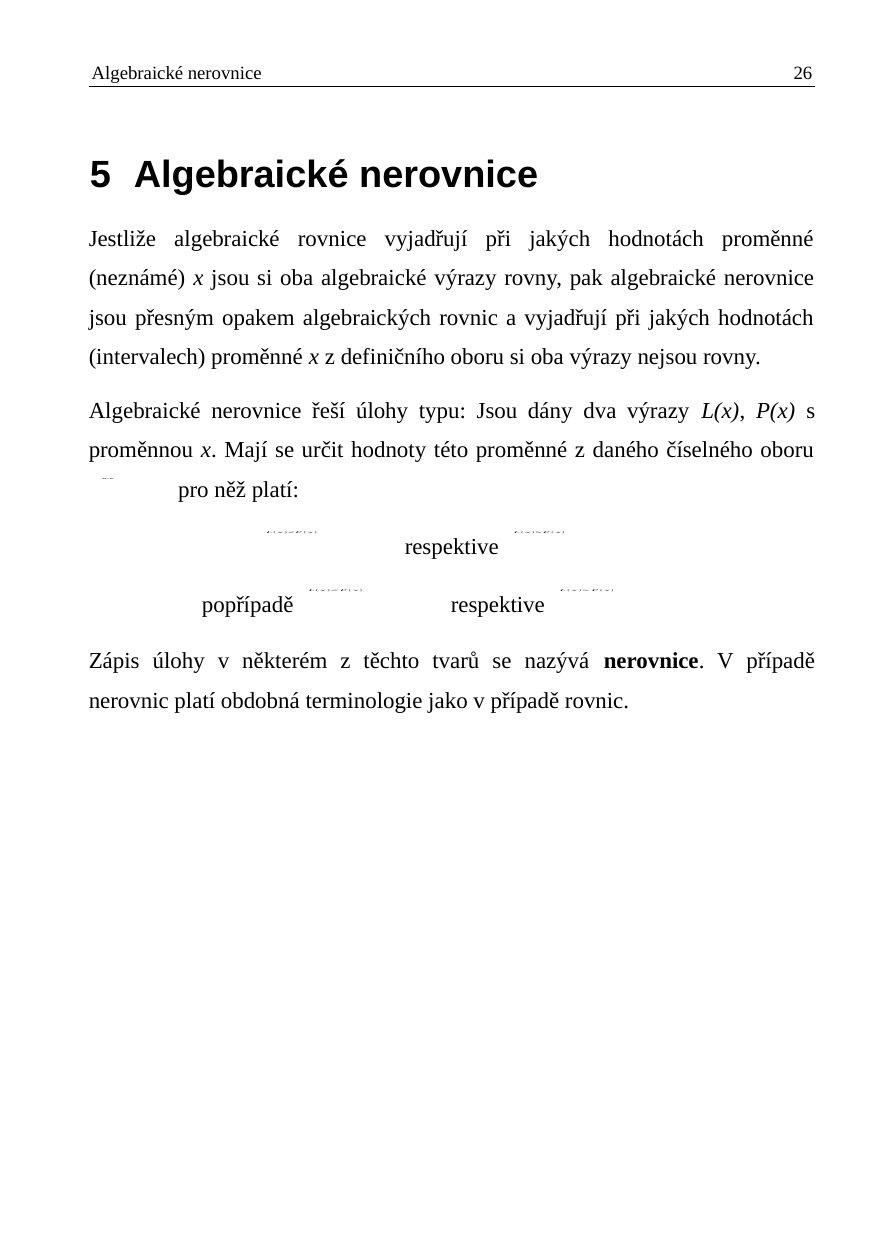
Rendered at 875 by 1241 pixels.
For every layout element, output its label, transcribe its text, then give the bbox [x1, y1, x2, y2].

text Zápis úlohy v některém z těchto tvarů se nazývá nerovnice. V případě nerovnic platí obdobná terminologie jako v případě rovnic. [88, 647, 815, 713]
text respektive [88, 532, 815, 562]
text Algebraické nerovnice řeší úlohy typu: Jsou dány dva výrazy L(x), P(x) s proměnnou x. Mají se určit hodnoty této proměnné z daného číselného oborupro něž platí: [88, 397, 815, 504]
subtitle Algebraické nerovnice [79, 151, 815, 195]
text popřípaděrespektive [88, 589, 815, 619]
text Jestliže algebraické rovnice vyjadřují při jakých hodnotách proměnné (neznámé) x jsou si oba algebraické výrazy rovny, pak algebraické nerovnice jsou přesným opakem algebraických rovnic a vyjadřují při jakých hodnotách (intervalech) proměnné x z definičního oboru si oba výrazy nejsou rovny. [88, 224, 815, 369]
